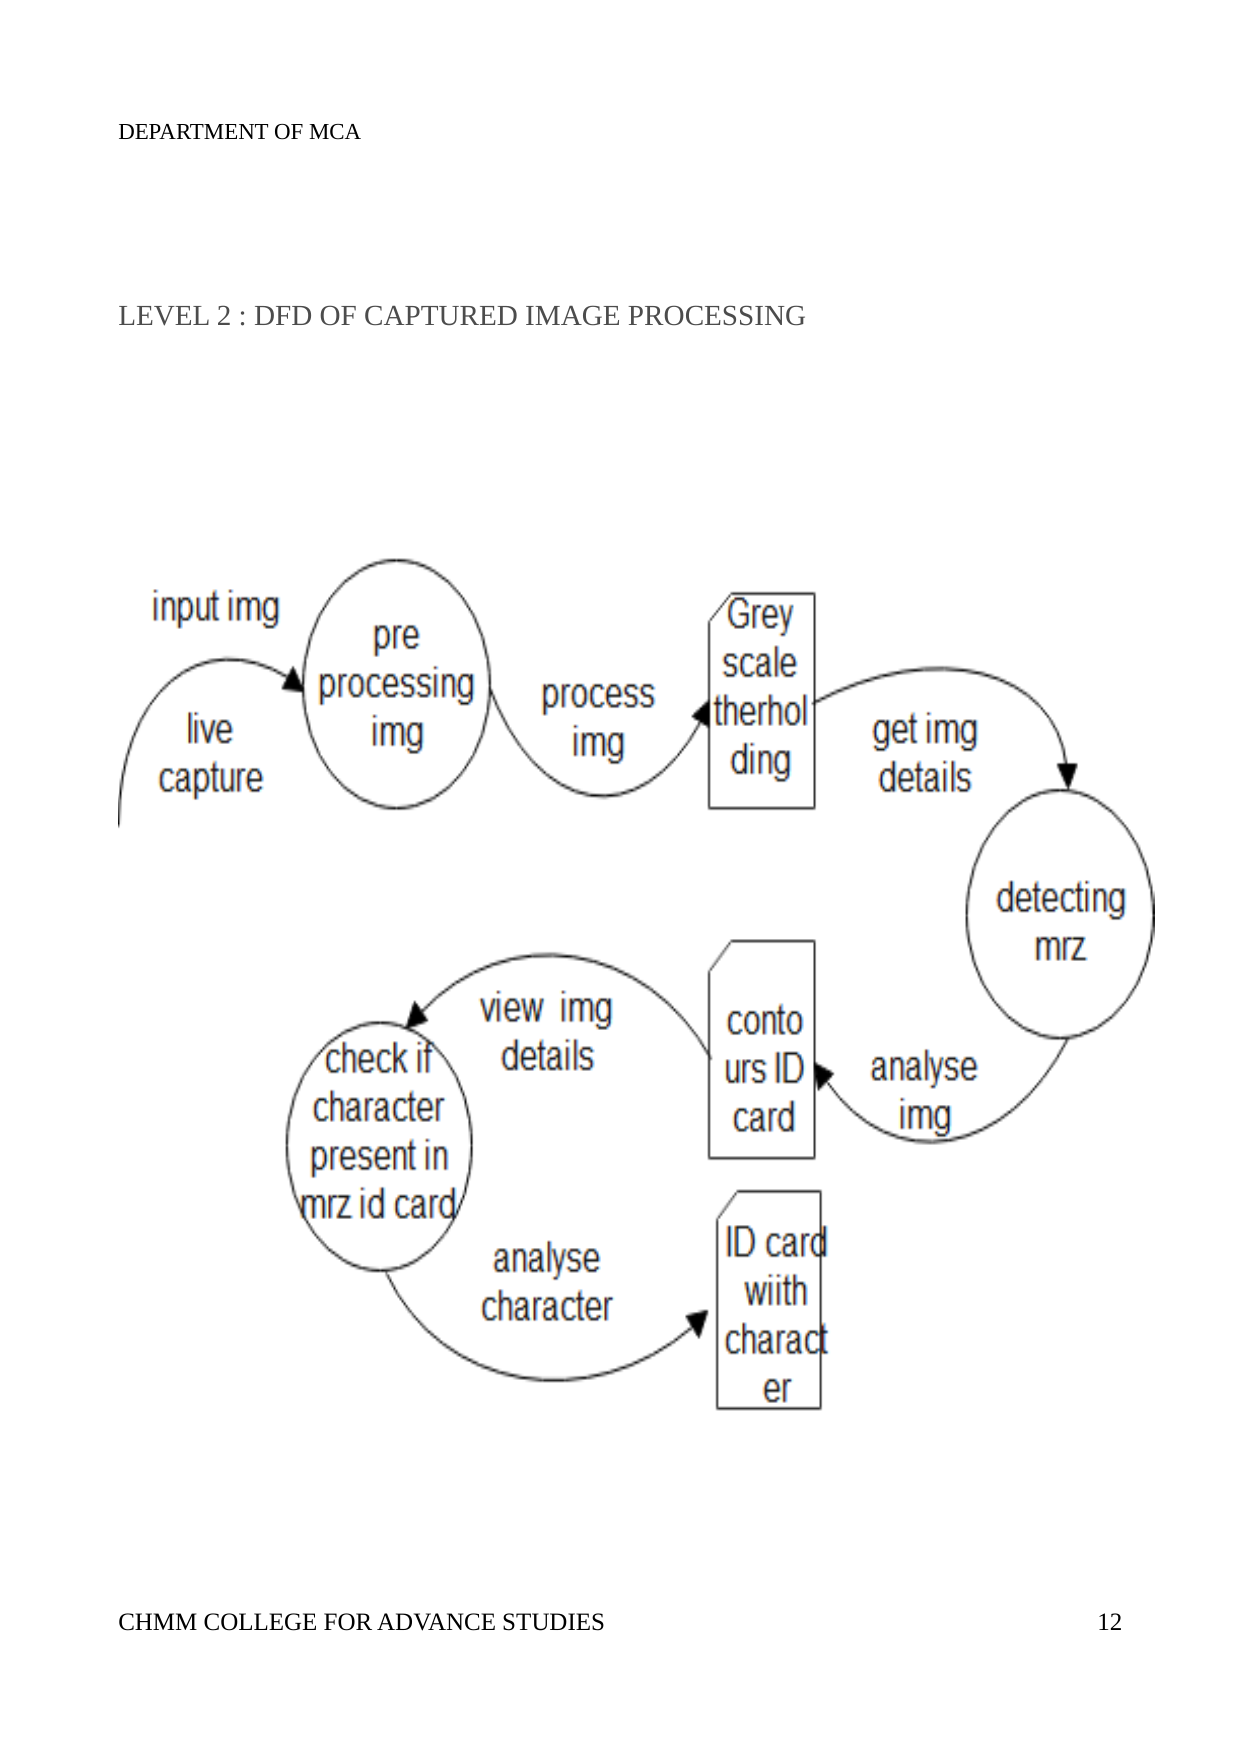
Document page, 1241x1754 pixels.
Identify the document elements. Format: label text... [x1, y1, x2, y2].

picture [118, 422, 1155, 1477]
text LEVEL 2 : DFD OF CAPTURED IMAGE PROCESSING [118, 298, 1122, 332]
